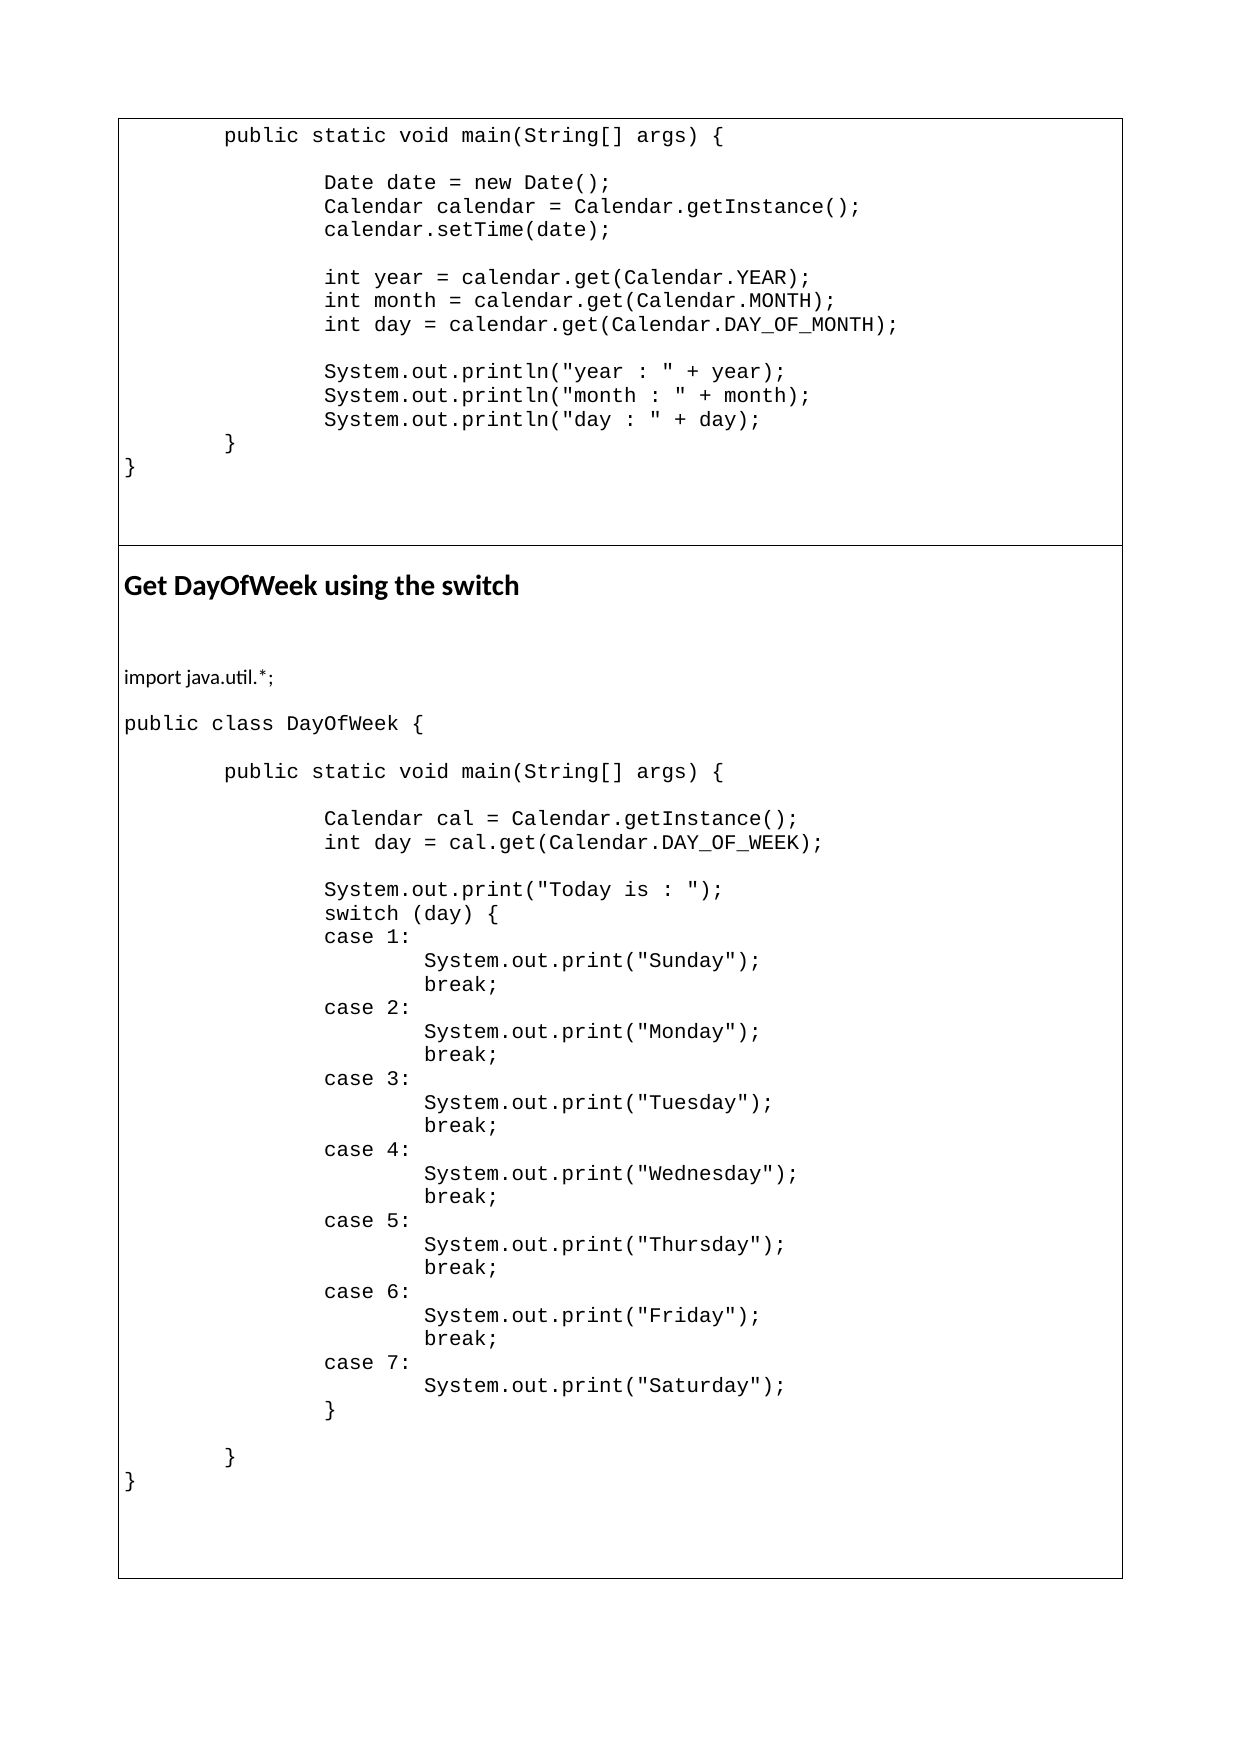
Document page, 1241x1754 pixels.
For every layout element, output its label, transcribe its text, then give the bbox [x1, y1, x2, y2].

table_cell Get DayOfWeek using the switch import java.util.*; public class DayOfWeek { public static void main(String[] args) { Calendar cal = Calendar.getInstance(); int day = cal.get(Calendar.DAY_OF_WEEK); System.out.print("Today is : "); switch (day) { case 1: System.out.print("Sunday"); break; case 2: System.out.print("Monday"); break; case 3: System.out.print("Tuesday"); break; case 4: System.out.print("Wednesday"); break; case 5: System.out.print("Thursday"); break; case 6: System.out.print("Friday"); break; case 7: System.out.print("Saturday"); } } } [119, 546, 1122, 1578]
table_cell public static void main(String[] args) { Date date = new Date(); Calendar calendar = Calendar.getInstance(); calendar.setTime(date); int year = calendar.get(Calendar.YEAR); int month = calendar.get(Calendar.MONTH); int day = calendar.get(Calendar.DAY_OF_MONTH); System.out.println("year : " + year); System.out.println("month : " + month); System.out.println("day : " + day); } } [119, 119, 1122, 545]
